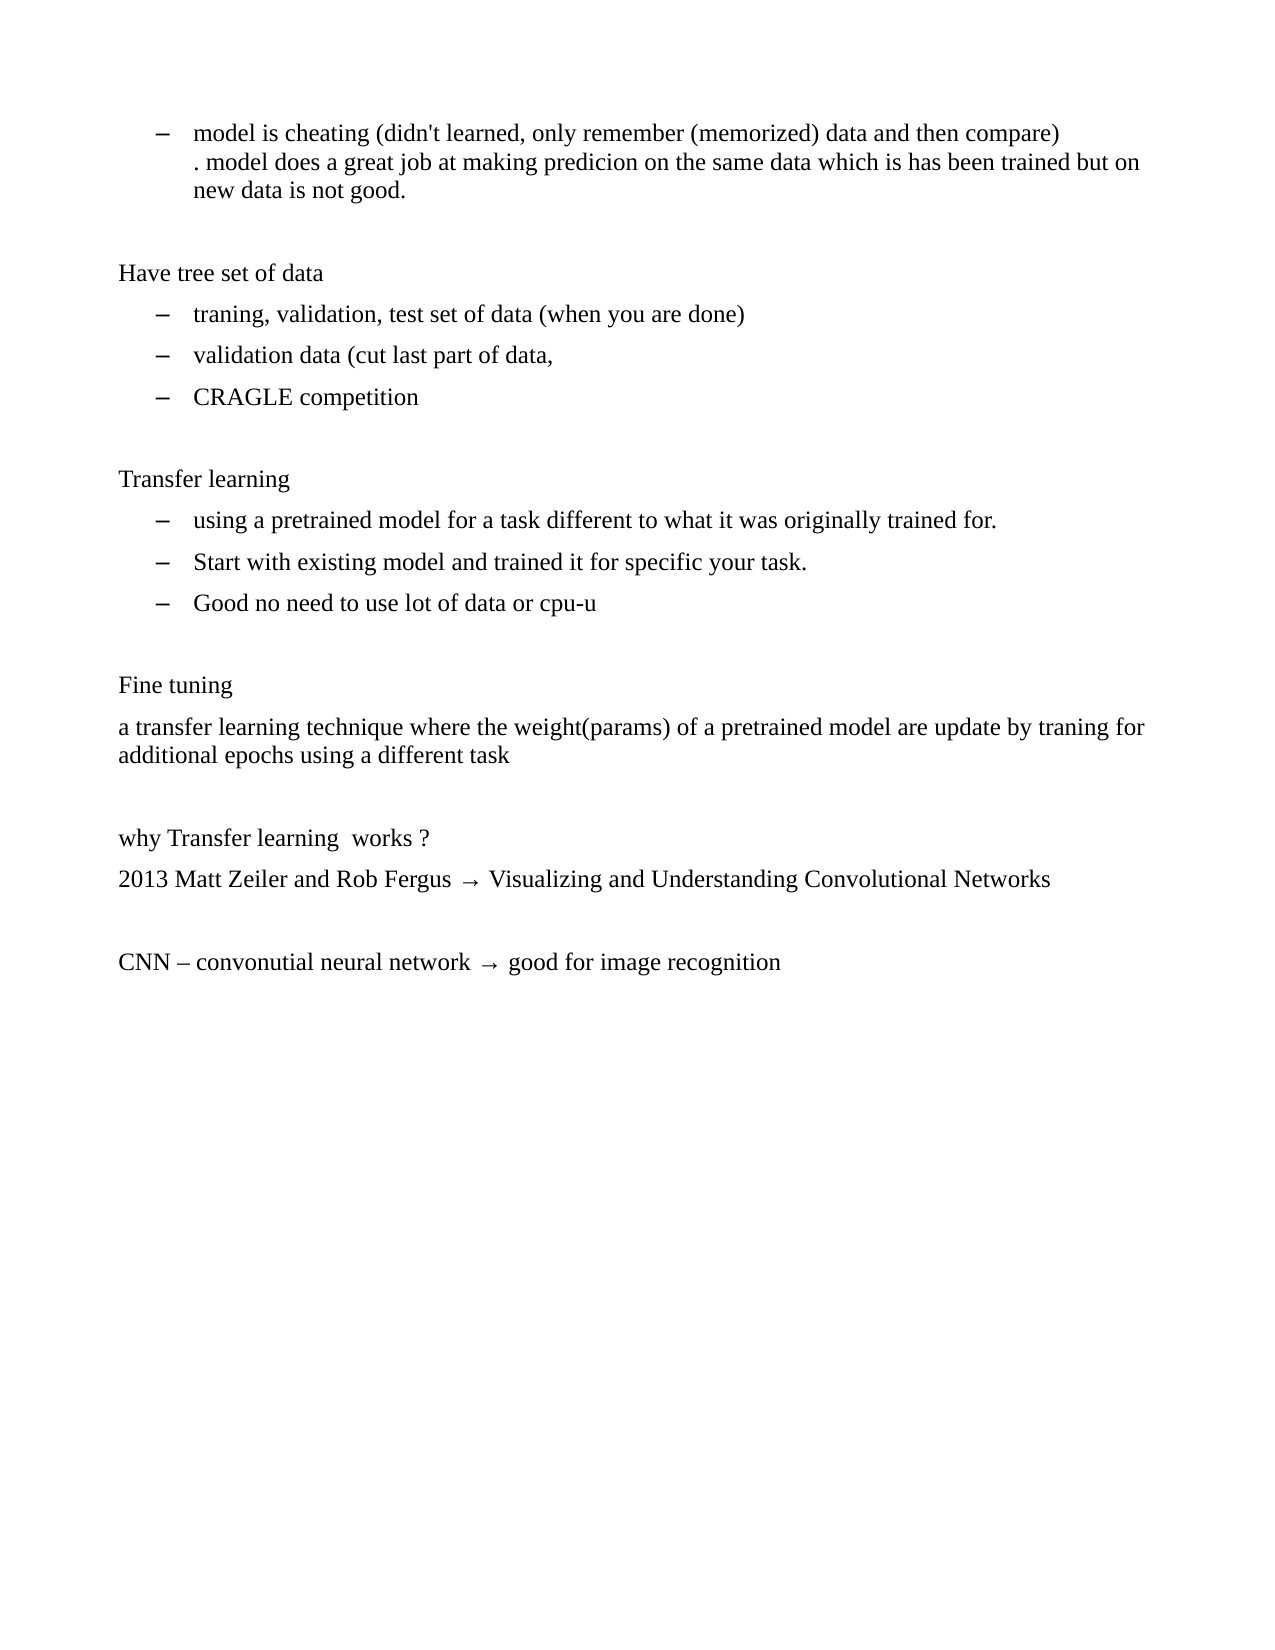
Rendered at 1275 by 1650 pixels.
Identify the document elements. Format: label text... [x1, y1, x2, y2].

list CRAGLE competition [156, 382, 1157, 411]
list Good no need to use lot of data or cpu-u [156, 588, 1157, 617]
text Have tree set of data [118, 258, 1157, 287]
list model is cheating (didn't learned, only remember (memorized) data and then compare) . model does a great job at making predicion on the same data which is has been trained but on new data is not good. [156, 118, 1157, 204]
list using a pretrained model for a task different to what it was originally trained for. [156, 506, 1157, 534]
text a transfer learning technique where the weight(params) of a pretrained model are update by traning for additional epochs using a different task [118, 712, 1157, 769]
text why Transfer learning works ? [118, 823, 1157, 852]
text Transfer learning [118, 464, 1157, 493]
list traning, validation, test set of data (when you are done) [156, 299, 1157, 328]
list Start with existing model and trained it for specific your task. [156, 547, 1157, 576]
text Fine tuning [118, 671, 1157, 699]
text 2013 Matt Zeiler and Rob Fergus → Visualizing and Understanding Convolutional Networks [118, 864, 1157, 893]
text CNN – convonutial neural network → good for image recognition [118, 947, 1157, 976]
list validation data (cut last part of data, [156, 341, 1157, 369]
